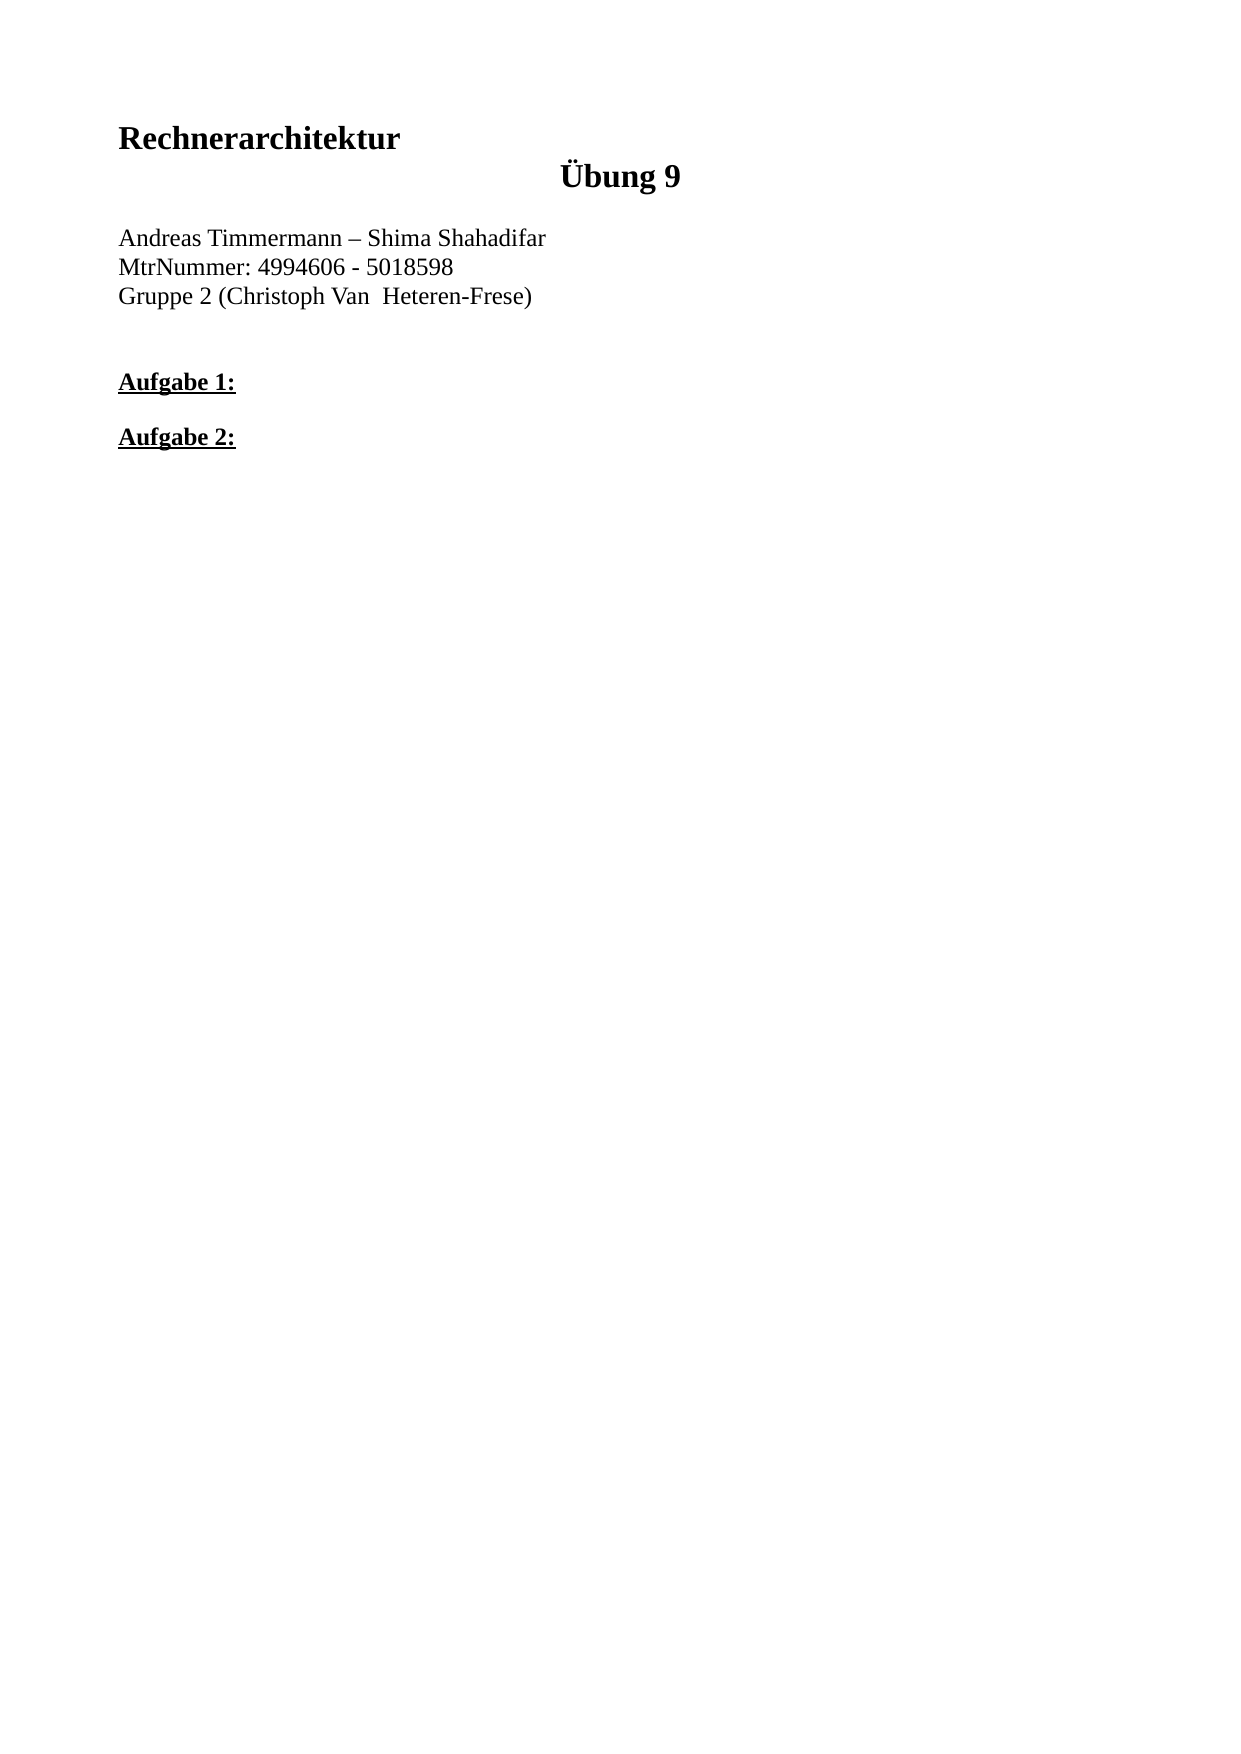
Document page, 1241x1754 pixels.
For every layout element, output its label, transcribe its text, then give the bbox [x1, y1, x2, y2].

text Aufgabe 1: [118, 367, 1122, 396]
text Rechnerarchitektur [118, 118, 1122, 156]
text Aufgabe 2: [118, 422, 1122, 451]
text MtrNummer: 4994606 - 5018598 [118, 252, 1122, 281]
text Andreas Timmermann – Shima Shahadifar [118, 223, 1122, 252]
text Gruppe 2 (Christoph Van Heteren-Frese) [118, 281, 1122, 310]
text Übung 9 [118, 156, 1122, 195]
